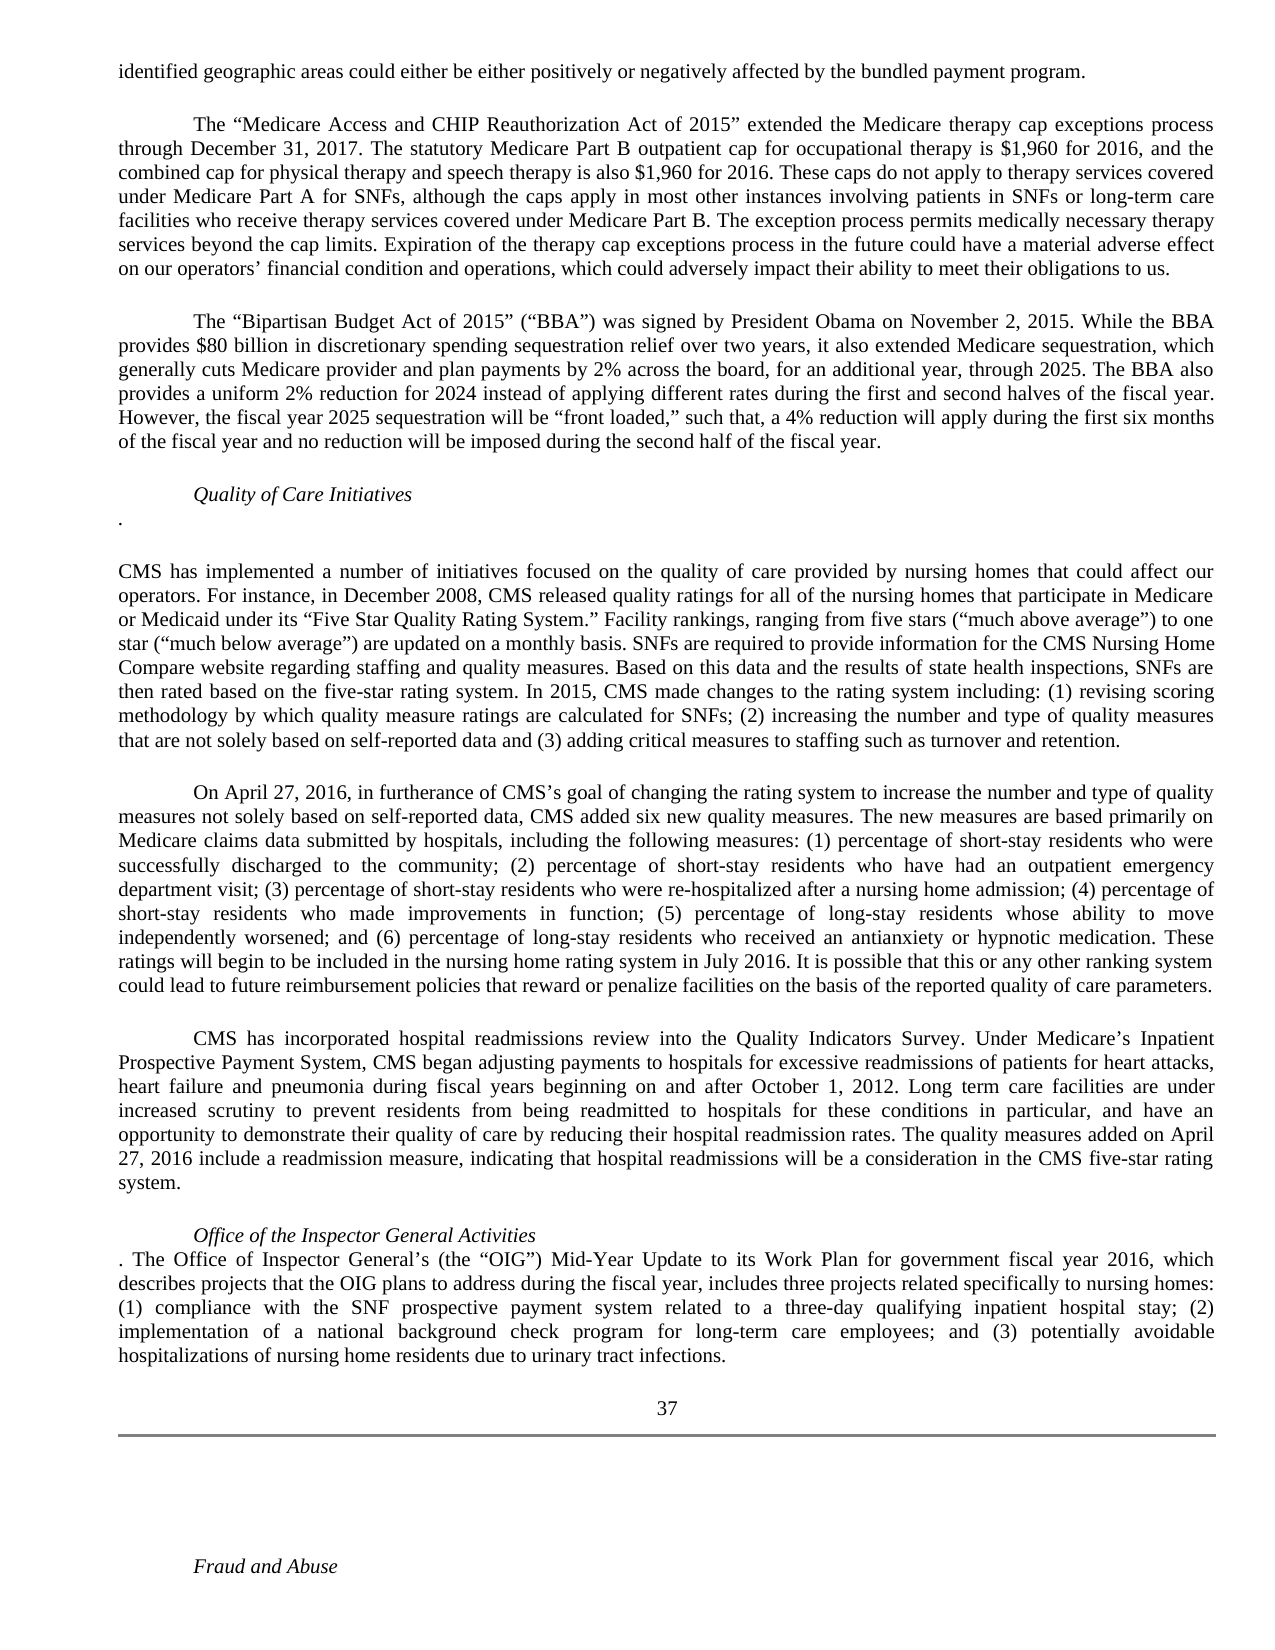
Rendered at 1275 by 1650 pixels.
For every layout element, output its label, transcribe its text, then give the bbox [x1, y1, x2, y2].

text Office of the Inspector General Activities [118, 1223, 1216, 1247]
text On April 27, 2016, in furtherance of CMS’s goal of changing the rating system to increase the number and type of quality measures not solely based on self-reported data, CMS added six new quality measures. The new measures are based primarily on Medicare claims data submitted by hospitals, including the following measures: (1) percentage of short-stay residents who were successfully discharged to the community; (2) percentage of short-stay residents who have had an outpatient emergency department visit; (3) percentage of short-stay residents who were re-hospitalized after a nursing home admission; (4) percentage of short-stay residents who made improvements in function; (5) percentage of long-stay residents whose ability to move independently worsened; and (6) percentage of long-stay residents who received an antianxiety or hypnotic medication. These ratings will begin to be included in the nursing home rating system in July 2016. It is possible that this or any other ranking system could lead to future reimbursement policies that reward or penalize facilities on the basis of the reported quality of care parameters. [118, 780, 1216, 997]
text . The Office of Inspector General’s (the “OIG”) Mid-Year Update to its Work Plan for government fiscal year 2016, which describes projects that the OIG plans to address during the fiscal year, includes three projects related specifically to nursing homes: (1) compliance with the SNF prospective payment system related to a three-day qualifying inpatient hospital stay; (2) implementation of a national background check program for long-term care employees; and (3) potentially avoidable hospitalizations of nursing home residents due to urinary tract infections. [118, 1247, 1216, 1367]
text The “Medicare Access and CHIP Reauthorization Act of 2015” extended the Medicare therapy cap exceptions process through December 31, 2017. The statutory Medicare Part B outpatient cap for occupational therapy is $1,960 for 2016, and the combined cap for physical therapy and speech therapy is also $1,960 for 2016. These caps do not apply to therapy services covered under Medicare Part A for SNFs, although the caps apply in most other instances involving patients in SNFs or long-term care facilities who receive therapy services covered under Medicare Part B. The exception process permits medically necessary therapy services beyond the cap limits. Expiration of the therapy cap exceptions process in the future could have a material adverse effect on our operators’ financial condition and operations, which could adversely impact their ability to meet their obligations to us. [118, 112, 1216, 280]
text . [118, 506, 1216, 530]
text CMS has incorporated hospital readmissions review into the Quality Indicators Survey. Under Medicare’s Inpatient Prospective Payment System, CMS began adjusting payments to hospitals for excessive readmissions of patients for heart attacks, heart failure and pneumonia during fiscal years beginning on and after October 1, 2012. Long term care facilities are under increased scrutiny to prevent residents from being readmitted to hospitals for these conditions in particular, and have an opportunity to demonstrate their quality of care by reducing their hospital readmission rates. The quality measures added on April 27, 2016 include a readmission measure, indicating that hospital readmissions will be a consideration in the CMS five-star rating system. [118, 1026, 1216, 1194]
text The “Bipartisan Budget Act of 2015” (“BBA”) was signed by President Obama on November 2, 2015. While the BBA provides $80 billion in discretionary spending sequestration relief over two years, it also extended Medicare sequestration, which generally cuts Medicare provider and plan payments by 2% across the board, for an additional year, through 2025. The BBA also provides a uniform 2% reduction for 2024 instead of applying different rates during the first and second halves of the fiscal year. However, the fiscal year 2025 sequestration will be “front loaded,” such that, a 4% reduction will apply during the first six months of the fiscal year and no reduction will be imposed during the second half of the fiscal year. [118, 309, 1216, 453]
text 37 [118, 1396, 1216, 1420]
text CMS has implemented a number of initiatives focused on the quality of care provided by nursing homes that could affect our operators. For instance, in December 2008, CMS released quality ratings for all of the nursing homes that participate in Medicare or Medicaid under its “Five Star Quality Rating System.” Facility rankings, ranging from five stars (“much above average”) to one star (“much below average”) are updated on a monthly basis. SNFs are required to provide information for the CMS Nursing Home Compare website regarding staffing and quality measures. Based on this data and the results of state health inspections, SNFs are then rated based on the five-star rating system. In 2015, CMS made changes to the rating system including: (1) revising scoring methodology by which quality measure ratings are calculated for SNFs; (2) increasing the number and type of quality measures that are not solely based on self-reported data and (3) adding critical measures to staffing such as turnover and retention. [118, 559, 1216, 752]
text identified geographic areas could either be either positively or negatively affected by the bundled payment program. [118, 59, 1216, 83]
text Fraud and Abuse [118, 1554, 1216, 1578]
text Quality of Care Initiatives [118, 482, 1216, 506]
